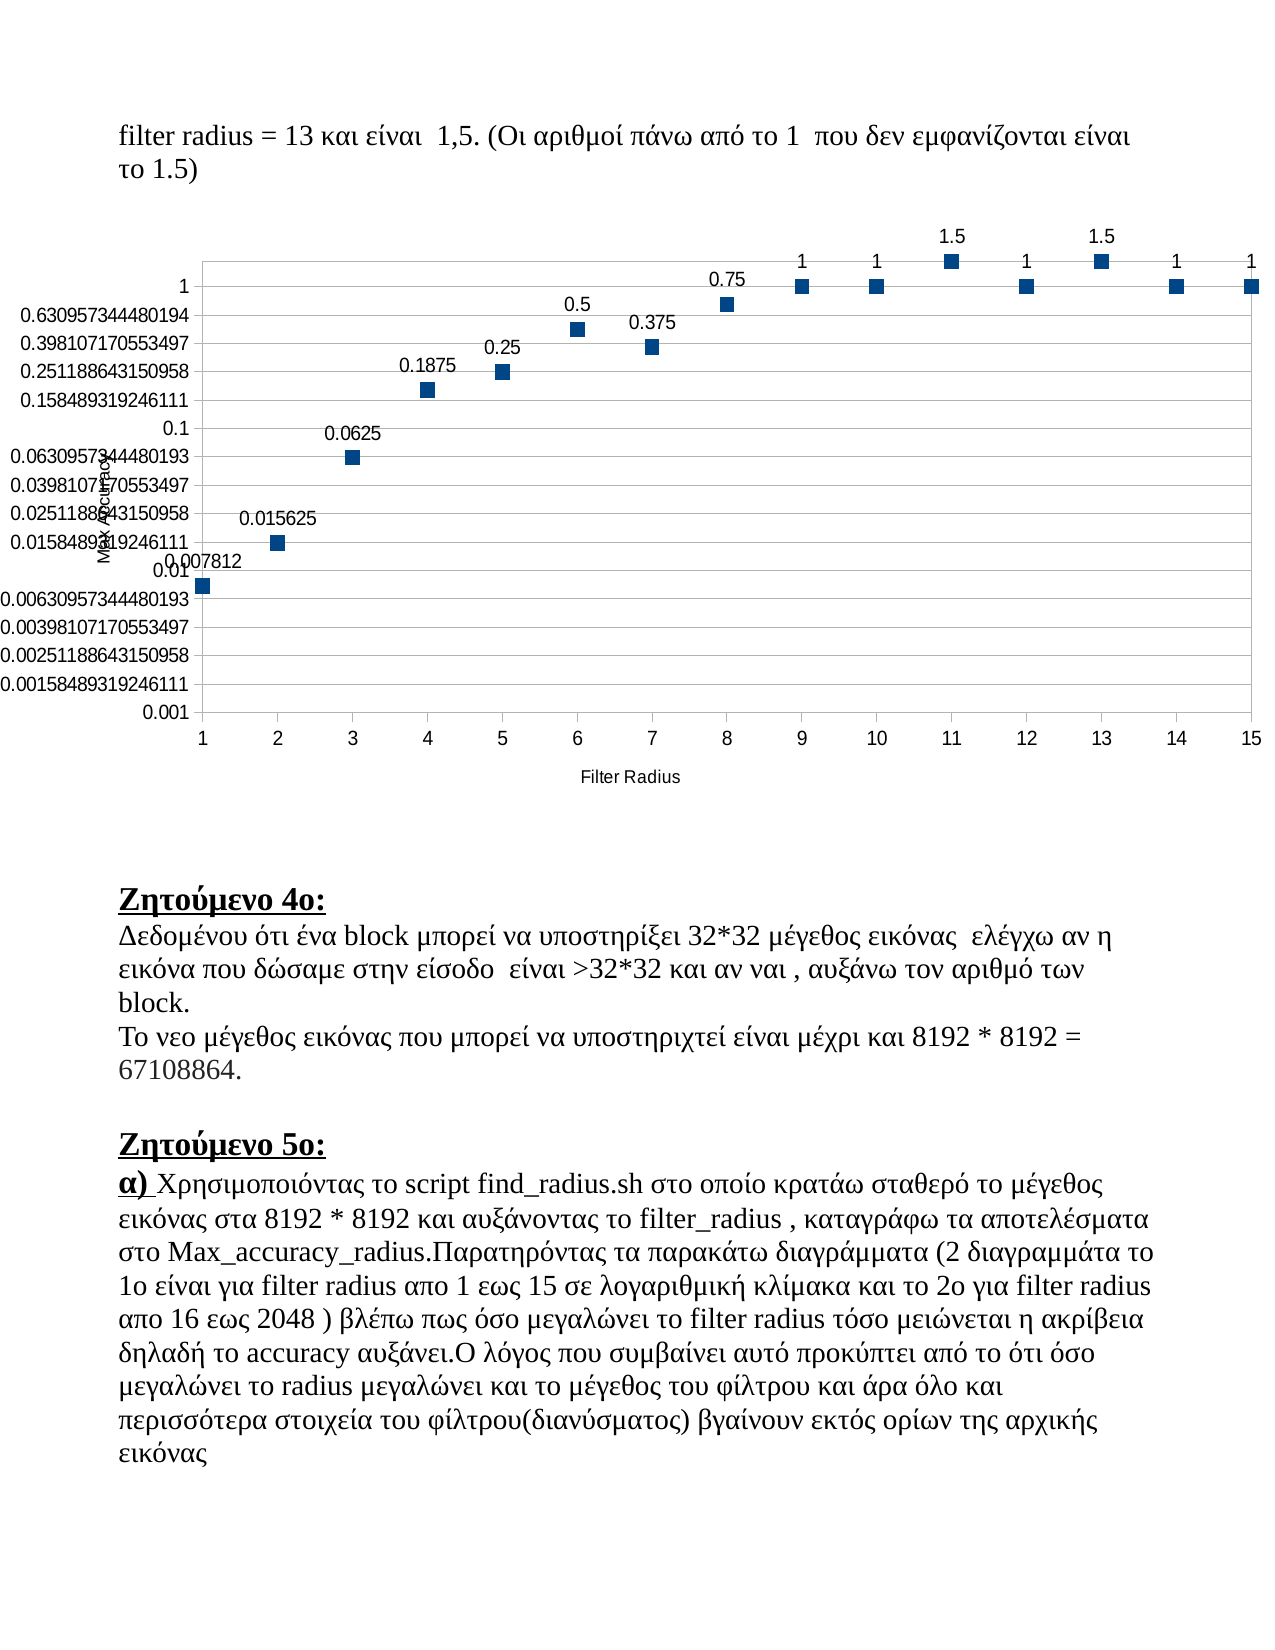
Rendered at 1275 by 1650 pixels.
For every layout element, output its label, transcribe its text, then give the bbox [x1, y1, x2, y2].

text filter radius = 13 και είναι 1,5. (Οι αριθμοί πάνω από το 1 που δεν εμφανίζονται είναι το 1.5) [118, 118, 1157, 185]
text Το νεο μέγεθος εικόνας που μπορεί να υποστηριχτεί είναι μέχρι και 8192 * 8192 = 67108864. [118, 1019, 1157, 1086]
text Ζητούμενο 5o: [118, 1124, 1157, 1162]
text Δεδομένου ότι ένα block μπορεί να υποστηρίξει 32*32 μέγεθος εικόνας ελέγχω αν η εικόνα που δώσαμε στην είσοδο είναι >32*32 και αν ναι , αυξάνω τον αριθμό των block. [118, 918, 1157, 1019]
text Ζητούμενο 4o: [118, 880, 1157, 918]
text α) Χρησιμοποιόντας το script find_radius.sh στο οποίο κρατάω σταθερό το μέγεθος εικόνας στα 8192 * 8192 και αυξάνοντας το filter_radius , καταγράφω τα αποτελέσματα στο Max_accuracy_radius.Παρατηρόντας τα παρακάτω διαγράμματα (2 διαγραμμάτα το 1ο είναι για filter radius απο 1 εως 15 σε λογαριθμική κλίμακα και το 2ο για filter radius απο 16 εως 2048 ) βλέπω πως όσο μεγαλώνει το filter radius τόσο μειώνεται η ακρίβεια δηλαδή το accuracy αυξάνει.Ο λόγος που συμβαίνει αυτό προκύπτει από το ότι όσο μεγαλώνει το radius μεγαλώνει και το μέγεθος του φίλτρου και άρα όλο και περισσότερα στοιχεία του φίλτρου(διανύσματος) βγαίνουν εκτός ορίων της αρχικής εικόνας [118, 1162, 1157, 1469]
